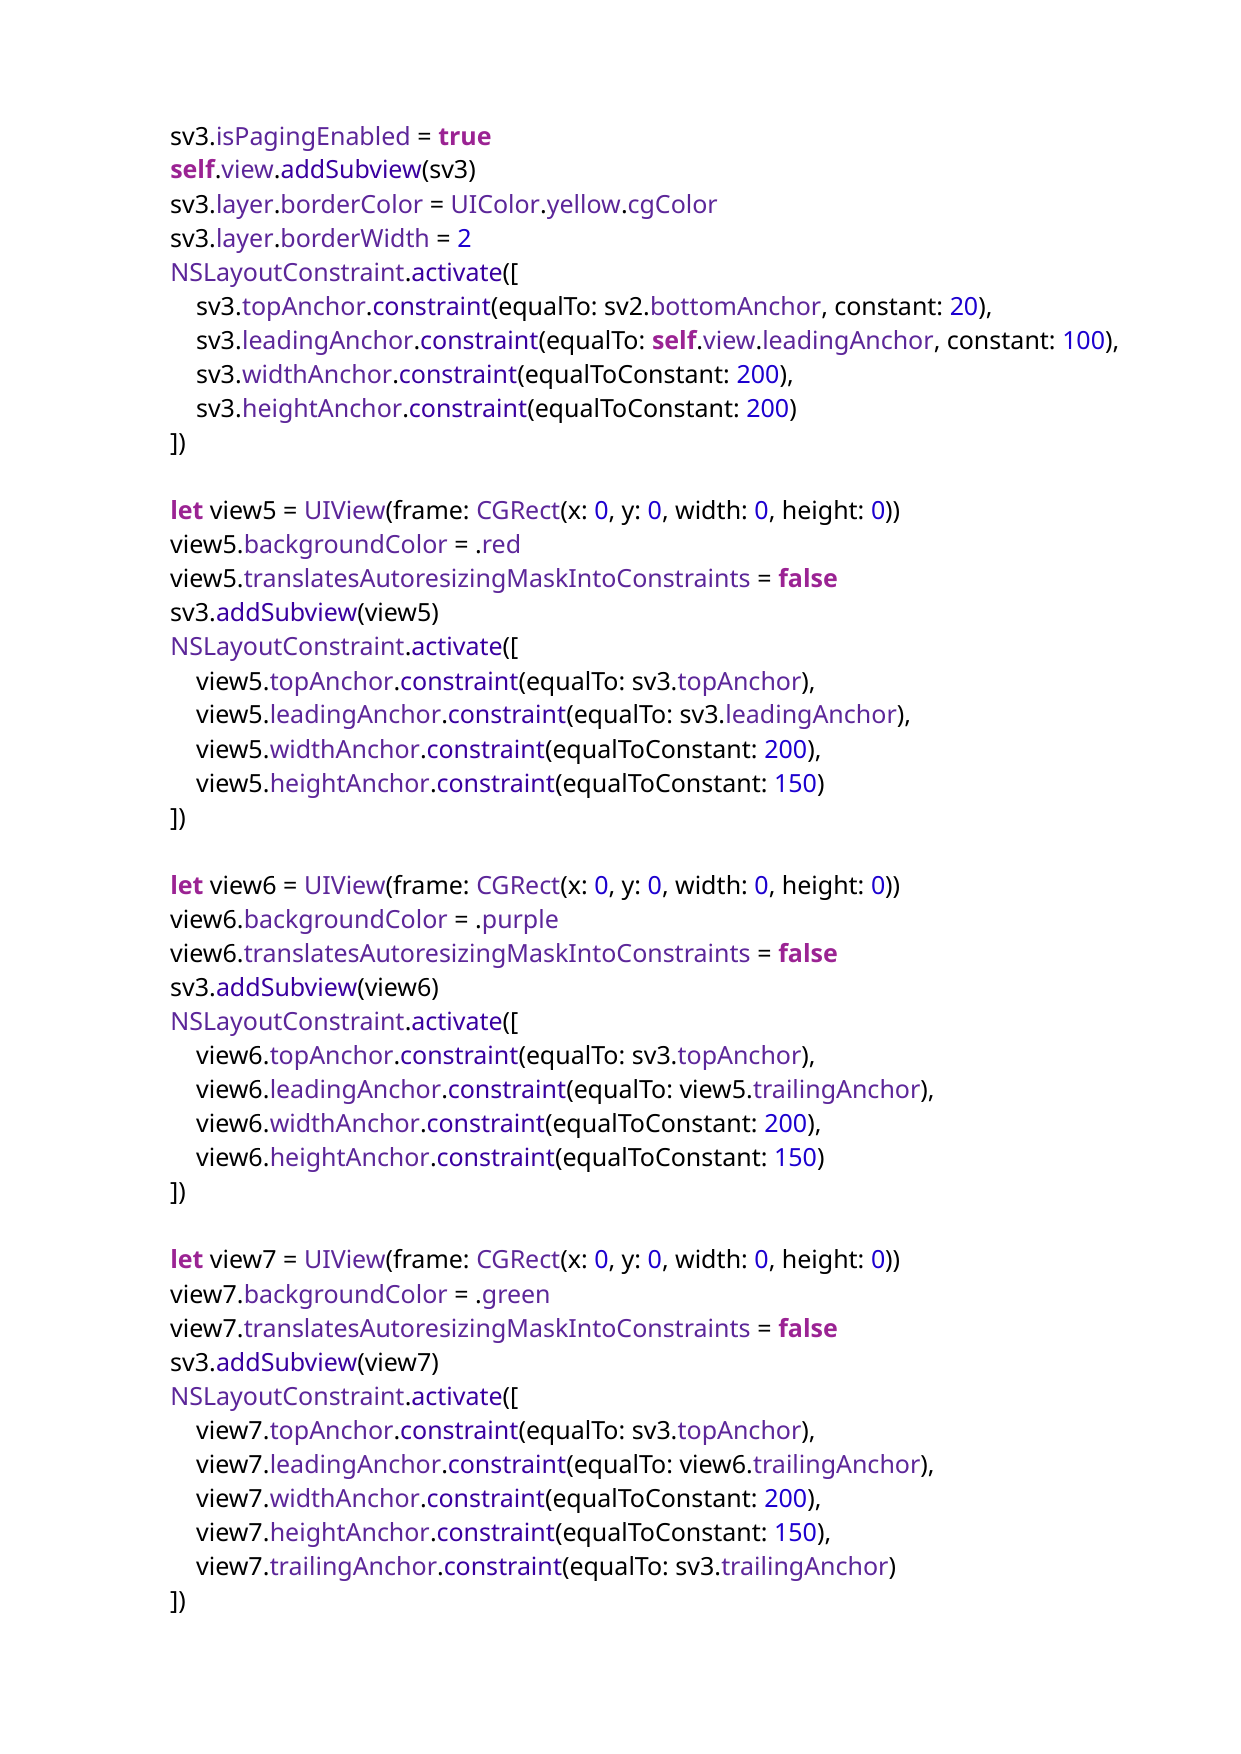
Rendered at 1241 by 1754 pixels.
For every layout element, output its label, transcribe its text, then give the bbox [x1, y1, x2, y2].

text sv3.widthAnchor.constraint(equalToConstant: 200), [118, 357, 1122, 391]
text sv3.addSubview(view7) [118, 1344, 1122, 1378]
text sv3.layer.borderWidth = 2 [118, 220, 1122, 254]
text view6.topAnchor.constraint(equalTo: sv3.topAnchor), [118, 1038, 1122, 1072]
text ]) [118, 799, 1122, 833]
text let view5 = UIView(frame: CGRect(x: 0, y: 0, width: 0, height: 0)) [118, 493, 1122, 527]
text view6.widthAnchor.constraint(equalToConstant: 200), [118, 1106, 1122, 1140]
text sv3.topAnchor.constraint(equalTo: sv2.bottomAnchor, constant: 20), [118, 288, 1122, 322]
text ]) [118, 1174, 1122, 1208]
text NSLayoutConstraint.activate([ [118, 629, 1122, 663]
text sv3.heightAnchor.constraint(equalToConstant: 200) [118, 391, 1122, 425]
text view6.leadingAnchor.constraint(equalTo: view5.trailingAnchor), [118, 1072, 1122, 1106]
text view7.heightAnchor.constraint(equalToConstant: 150), [118, 1515, 1122, 1549]
text view5.leadingAnchor.constraint(equalTo: sv3.leadingAnchor), [118, 697, 1122, 731]
text view6.heightAnchor.constraint(equalToConstant: 150) [118, 1140, 1122, 1174]
text sv3.layer.borderColor = UIColor.yellow.cgColor [118, 186, 1122, 220]
text NSLayoutConstraint.activate([ [118, 1378, 1122, 1412]
text view5.translatesAutoresizingMaskIntoConstraints = false [118, 561, 1122, 595]
text view7.trailingAnchor.constraint(equalTo: sv3.trailingAnchor) [118, 1549, 1122, 1583]
text view7.translatesAutoresizingMaskIntoConstraints = false [118, 1310, 1122, 1344]
text view5.backgroundColor = .red [118, 527, 1122, 561]
text NSLayoutConstraint.activate([ [118, 1004, 1122, 1038]
text ]) [118, 1583, 1122, 1617]
text view5.widthAnchor.constraint(equalToConstant: 200), [118, 731, 1122, 765]
text let view7 = UIView(frame: CGRect(x: 0, y: 0, width: 0, height: 0)) [118, 1242, 1122, 1276]
text view6.translatesAutoresizingMaskIntoConstraints = false [118, 936, 1122, 970]
text sv3.addSubview(view6) [118, 970, 1122, 1004]
text view7.widthAnchor.constraint(equalToConstant: 200), [118, 1481, 1122, 1515]
text sv3.isPagingEnabled = true [118, 118, 1122, 152]
text view7.leadingAnchor.constraint(equalTo: view6.trailingAnchor), [118, 1447, 1122, 1481]
text view5.topAnchor.constraint(equalTo: sv3.topAnchor), [118, 663, 1122, 697]
text NSLayoutConstraint.activate([ [118, 254, 1122, 288]
text let view6 = UIView(frame: CGRect(x: 0, y: 0, width: 0, height: 0)) [118, 867, 1122, 902]
text view6.backgroundColor = .purple [118, 902, 1122, 936]
text view7.topAnchor.constraint(equalTo: sv3.topAnchor), [118, 1412, 1122, 1447]
text sv3.addSubview(view5) [118, 595, 1122, 629]
text view5.heightAnchor.constraint(equalToConstant: 150) [118, 765, 1122, 799]
text self.view.addSubview(sv3) [118, 152, 1122, 186]
text view7.backgroundColor = .green [118, 1276, 1122, 1310]
text sv3.leadingAnchor.constraint(equalTo: self.view.leadingAnchor, constant: 100), [118, 322, 1122, 357]
text ]) [118, 425, 1122, 459]
